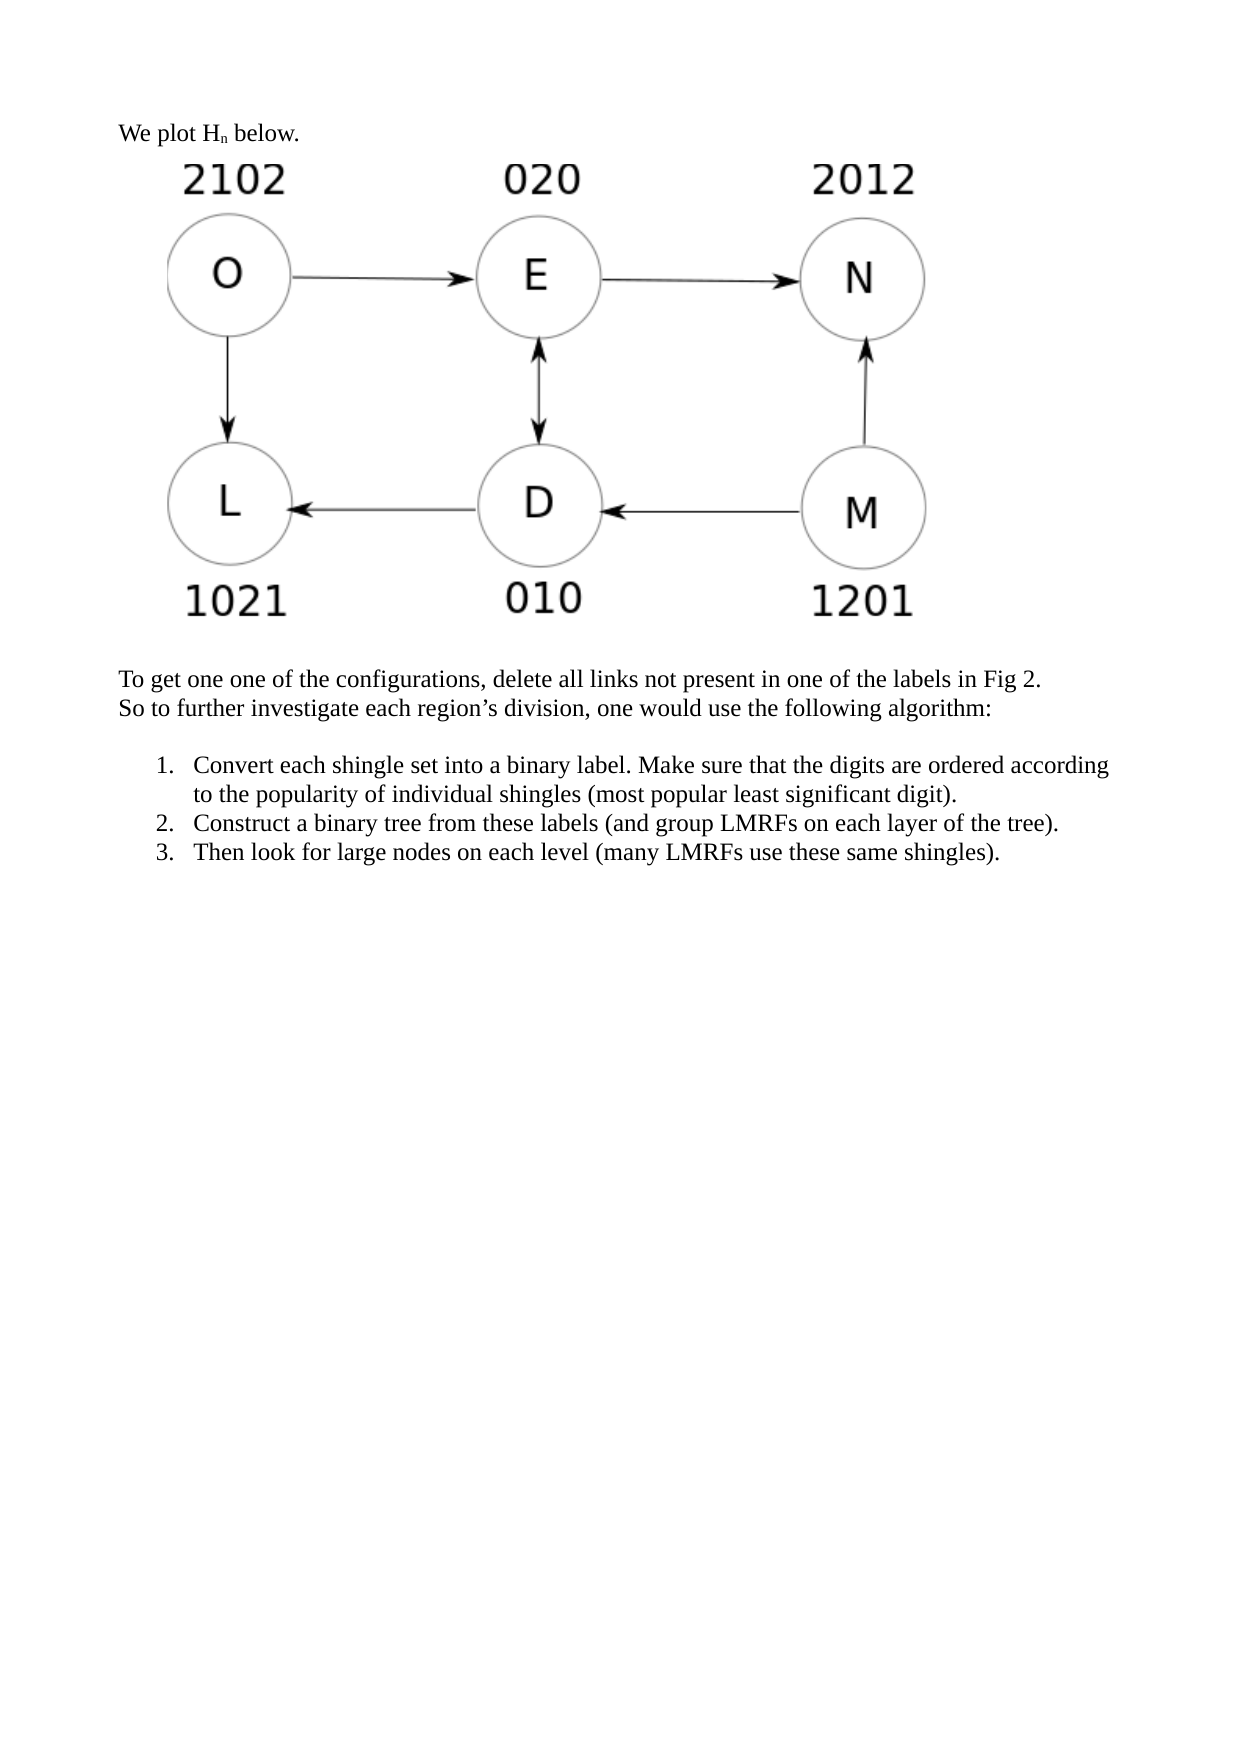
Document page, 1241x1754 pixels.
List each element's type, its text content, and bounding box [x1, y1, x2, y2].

list Construct a binary tree from these labels (and group LMRFs on each layer of the tree). [156, 808, 1122, 837]
text So to further investigate each region’s division, one would use the following algorithm: [118, 693, 1122, 722]
list Then look for large nodes on each level (many LMRFs use these same shingles). [156, 837, 1122, 866]
text We plot Hn below. [118, 118, 1122, 147]
list Convert each shingle set into a binary label. Make sure that the digits are ordered according to the popularity of individual shingles (most popular least significant digit). [156, 751, 1122, 808]
picture [167, 164, 927, 618]
text To get one one of the configurations, delete all links not present in one of the labels in Fig 2. [118, 664, 1122, 693]
